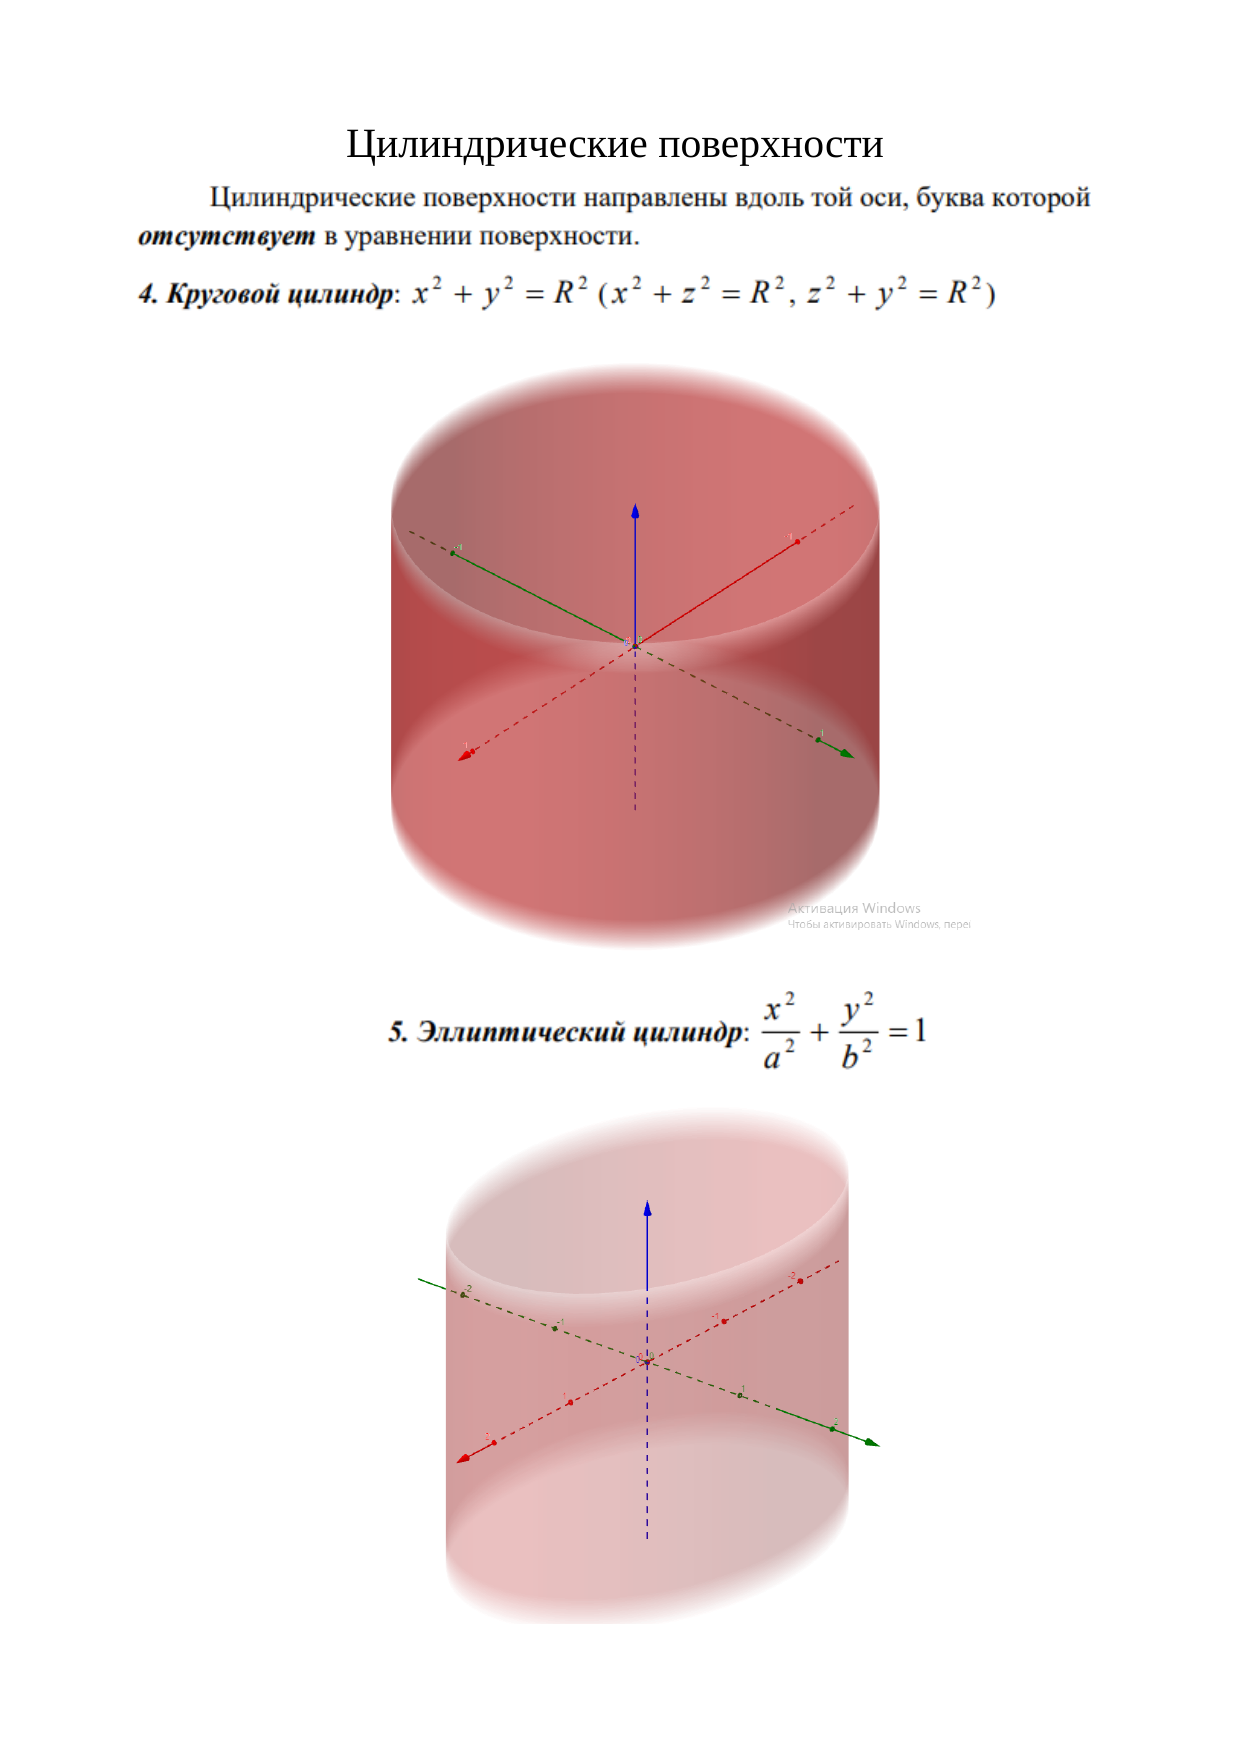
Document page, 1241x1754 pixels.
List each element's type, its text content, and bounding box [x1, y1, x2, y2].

text Цилиндрические поверхности [118, 118, 1122, 166]
picture [269, 336, 971, 961]
picture [118, 166, 1123, 326]
picture [321, 1089, 957, 1624]
picture [378, 991, 943, 1076]
